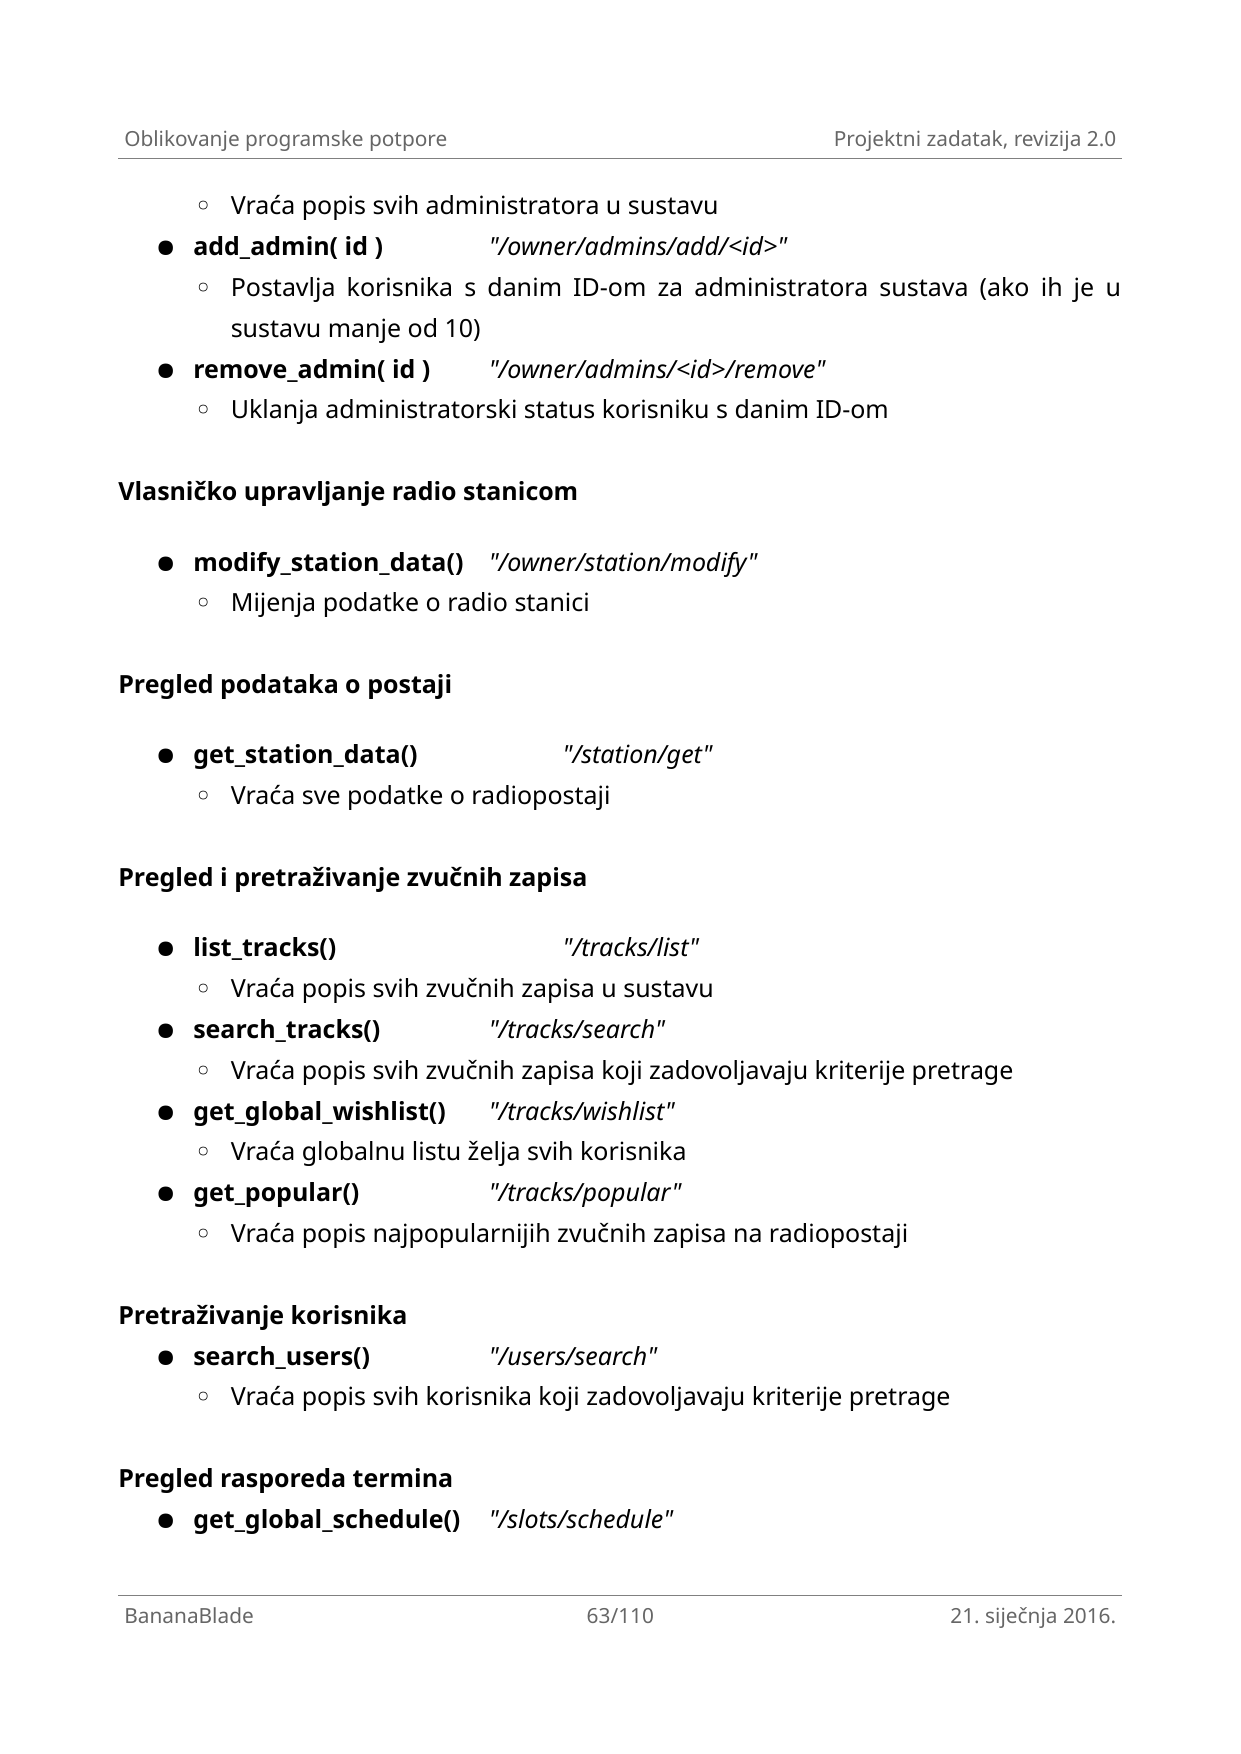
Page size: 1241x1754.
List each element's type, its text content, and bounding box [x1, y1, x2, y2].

list get_station_data() "/station/get" [156, 737, 1122, 771]
list remove_admin( id ) "/owner/admins/<id>/remove" [156, 351, 1122, 385]
list Vraća popis svih administratora u sustavu [193, 188, 1122, 222]
list list_tracks() "/tracks/list" [156, 930, 1122, 964]
list get_popular() "/tracks/popular" [156, 1175, 1122, 1209]
list modify_station_data() "/owner/station/modify" [156, 544, 1122, 578]
list Vraća popis svih zvučnih zapisa u sustavu [193, 971, 1122, 1005]
list Vraća popis svih korisnika koji zadovoljavaju kriterije pretrage [193, 1379, 1122, 1413]
text Pregled podataka o postaji [118, 667, 1122, 701]
list Postavlja korisnika s danim ID-om za administratora sustava (ako ih je u sustavu manje od 10) [193, 270, 1122, 344]
text Pretraživanje korisnika [118, 1297, 1122, 1331]
list add_admin( id ) "/owner/admins/add/<id>" [156, 229, 1122, 263]
list search_users() "/users/search" [156, 1338, 1122, 1372]
list get_global_schedule() "/slots/schedule" [156, 1501, 1122, 1536]
list Vraća sve podatke o radiopostaji [193, 778, 1122, 812]
list Vraća popis najpopularnijih zvučnih zapisa na radiopostaji [193, 1216, 1122, 1250]
list get_global_wishlist() "/tracks/wishlist" [156, 1093, 1122, 1127]
list Vraća popis svih zvučnih zapisa koji zadovoljavaju kriterije pretrage [193, 1052, 1122, 1086]
list Vraća globalnu listu želja svih korisnika [193, 1134, 1122, 1168]
list search_tracks() "/tracks/search" [156, 1011, 1122, 1046]
list Uklanja administratorski status korisniku s danim ID-om [193, 392, 1122, 426]
text Pregled i pretraživanje zvučnih zapisa [118, 859, 1122, 893]
text Vlasničko upravljanje radio stanicom [118, 474, 1122, 508]
list Mijenja podatke o radio stanici [193, 585, 1122, 619]
text Pregled rasporeda termina [118, 1461, 1122, 1495]
